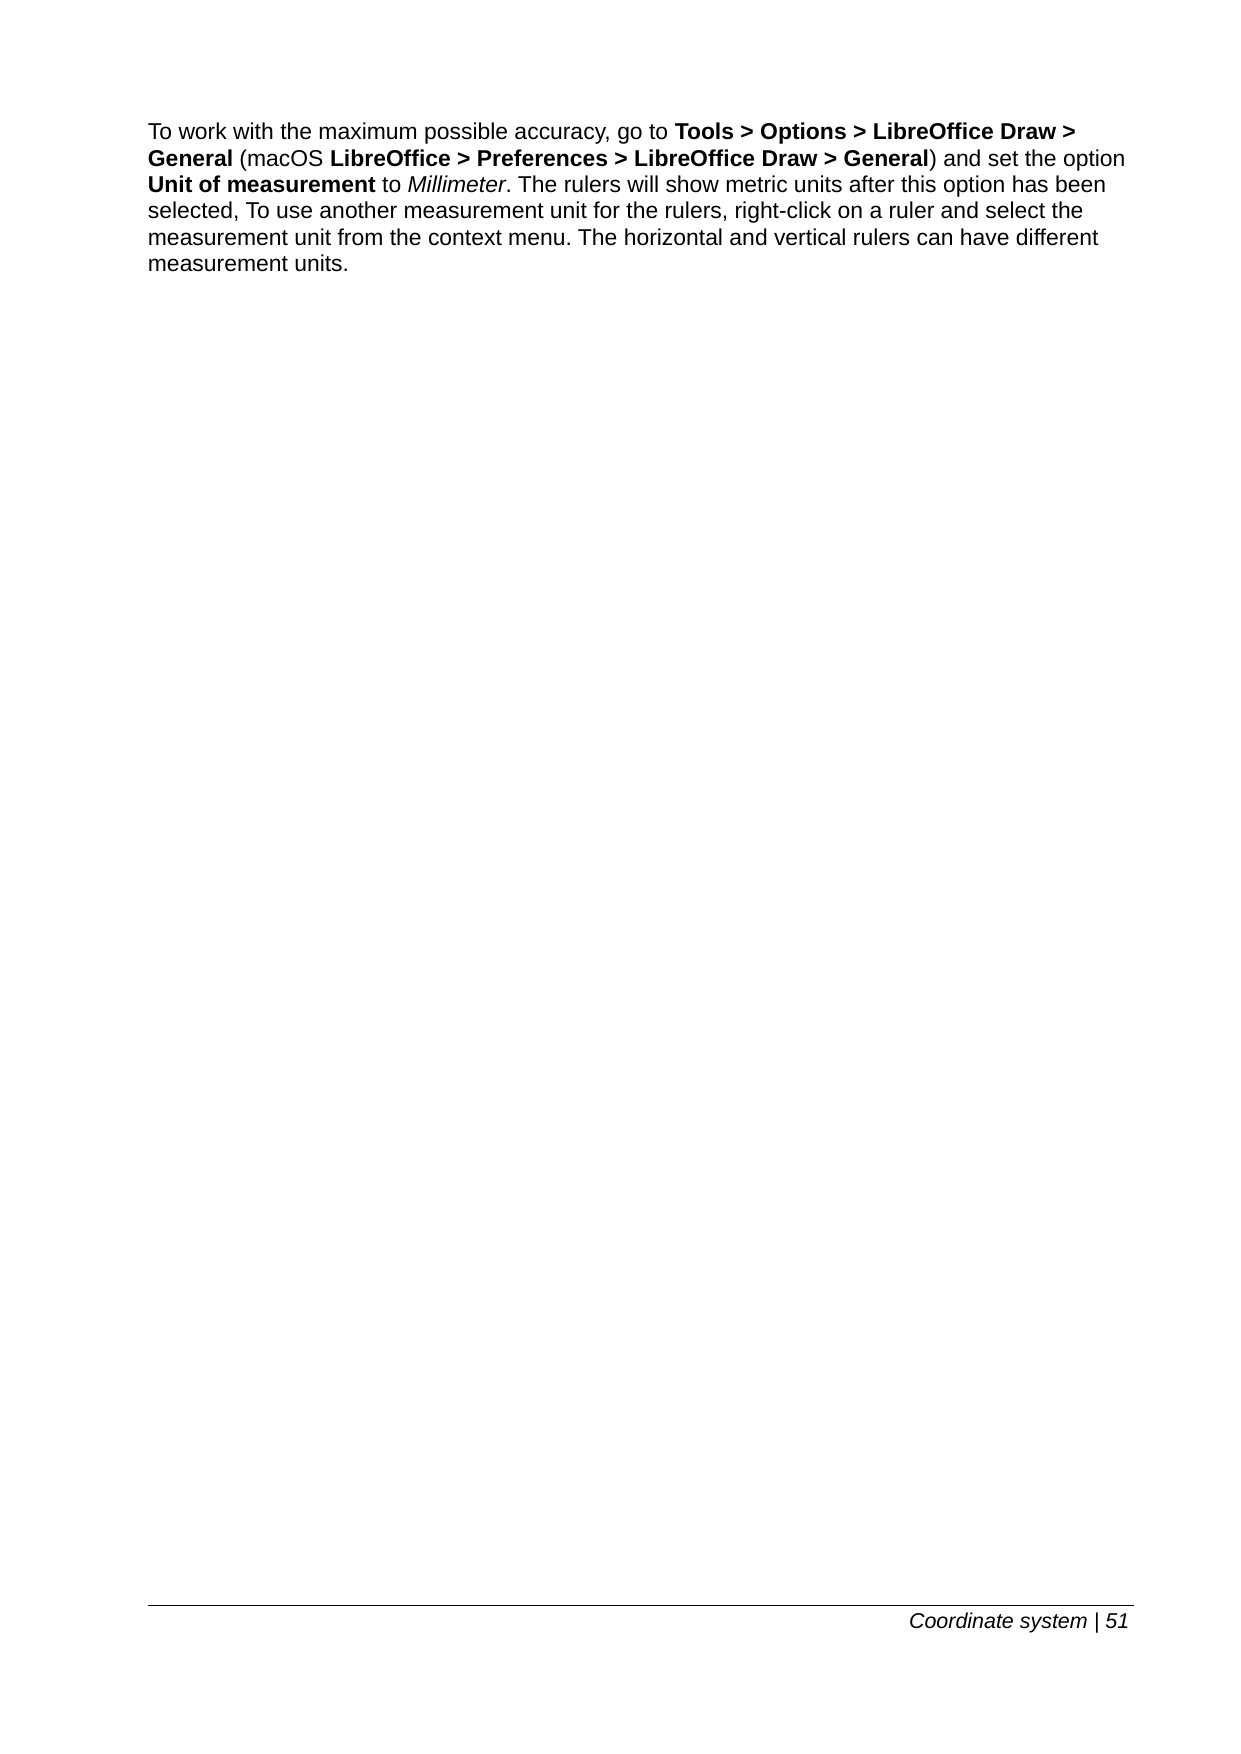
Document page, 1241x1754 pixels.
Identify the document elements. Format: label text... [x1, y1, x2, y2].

text To work with the maximum possible accuracy, go to Tools > Options > LibreOffice Draw > General (macOS LibreOffice > Preferences > LibreOffice Draw > General) and set the option Unit of measurement to Millimeter. The rulers will show metric units after this option has been selected, To use another measurement unit for the rulers, right-click on a ruler and select the measurement unit from the context menu. The horizontal and vertical rulers can have different measurement units. [148, 118, 1134, 276]
